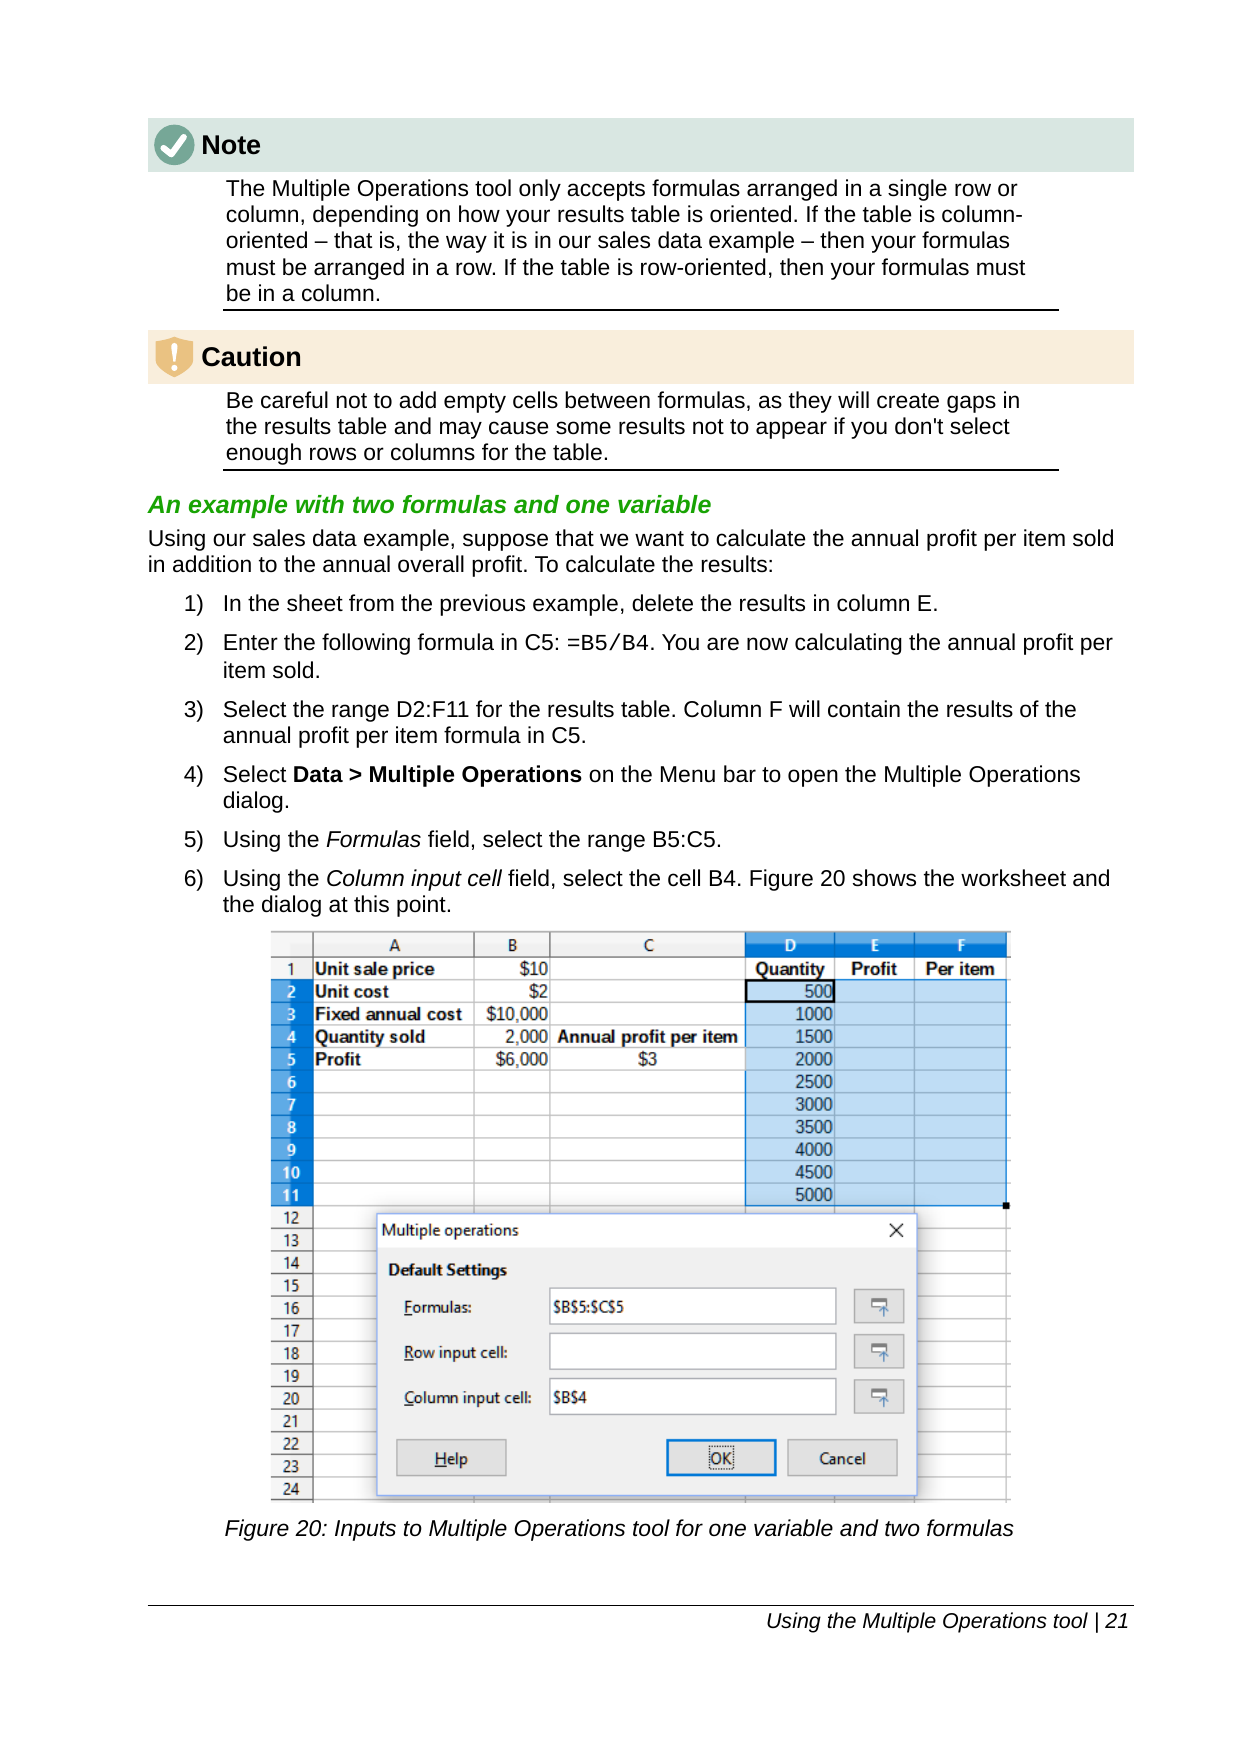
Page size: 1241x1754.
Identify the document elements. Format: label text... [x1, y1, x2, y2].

list Enter the following formula in C5: =B5/B4. You are now calculating the annual profit per item sold. [204, 629, 1134, 683]
subtitle An example with two formulas and one variable [148, 489, 1134, 518]
picture [270, 930, 1011, 1503]
subtitle Caution [148, 330, 1134, 384]
text Figure 20: Inputs to Multiple Operations tool for one variable and two formulas [224, 1515, 1057, 1541]
list Select the range D2:F11 for the results table. Column F will contain the results of the annual profit per item formula in C5. [204, 696, 1134, 748]
text Using our sales data example, suppose that we want to calculate the annual profit per item sold in addition to the annual overall profit. To calculate the results: [148, 524, 1134, 577]
text The Multiple Operations tool only accepts formulas arranged in a single row or column, depending on how your results table is oriented. If the table is column-oriented – that is, the way it is in our sales data example – then your formulas must be arranged in a row. If the table is row-oriented, then your formulas must be in a column. [223, 172, 1059, 309]
list Using the Formulas field, select the range B5:C5. [204, 826, 1134, 853]
list Select Data > Multiple Operations on the Menu bar to open the Multiple Operations dialog. [204, 761, 1134, 814]
list Using the Column input cell field, select the cell B4. Figure 20 shows the worksheet and the dialog at this point. [204, 865, 1134, 918]
list In the sheet from the previous example, delete the results in column E. [204, 590, 1134, 616]
subtitle Note [148, 118, 1134, 172]
text Be careful not to add empty cells between formulas, as they will create gaps in the results table and may cause some results not to appear if you don't select enough rows or columns for the table. [223, 384, 1059, 469]
